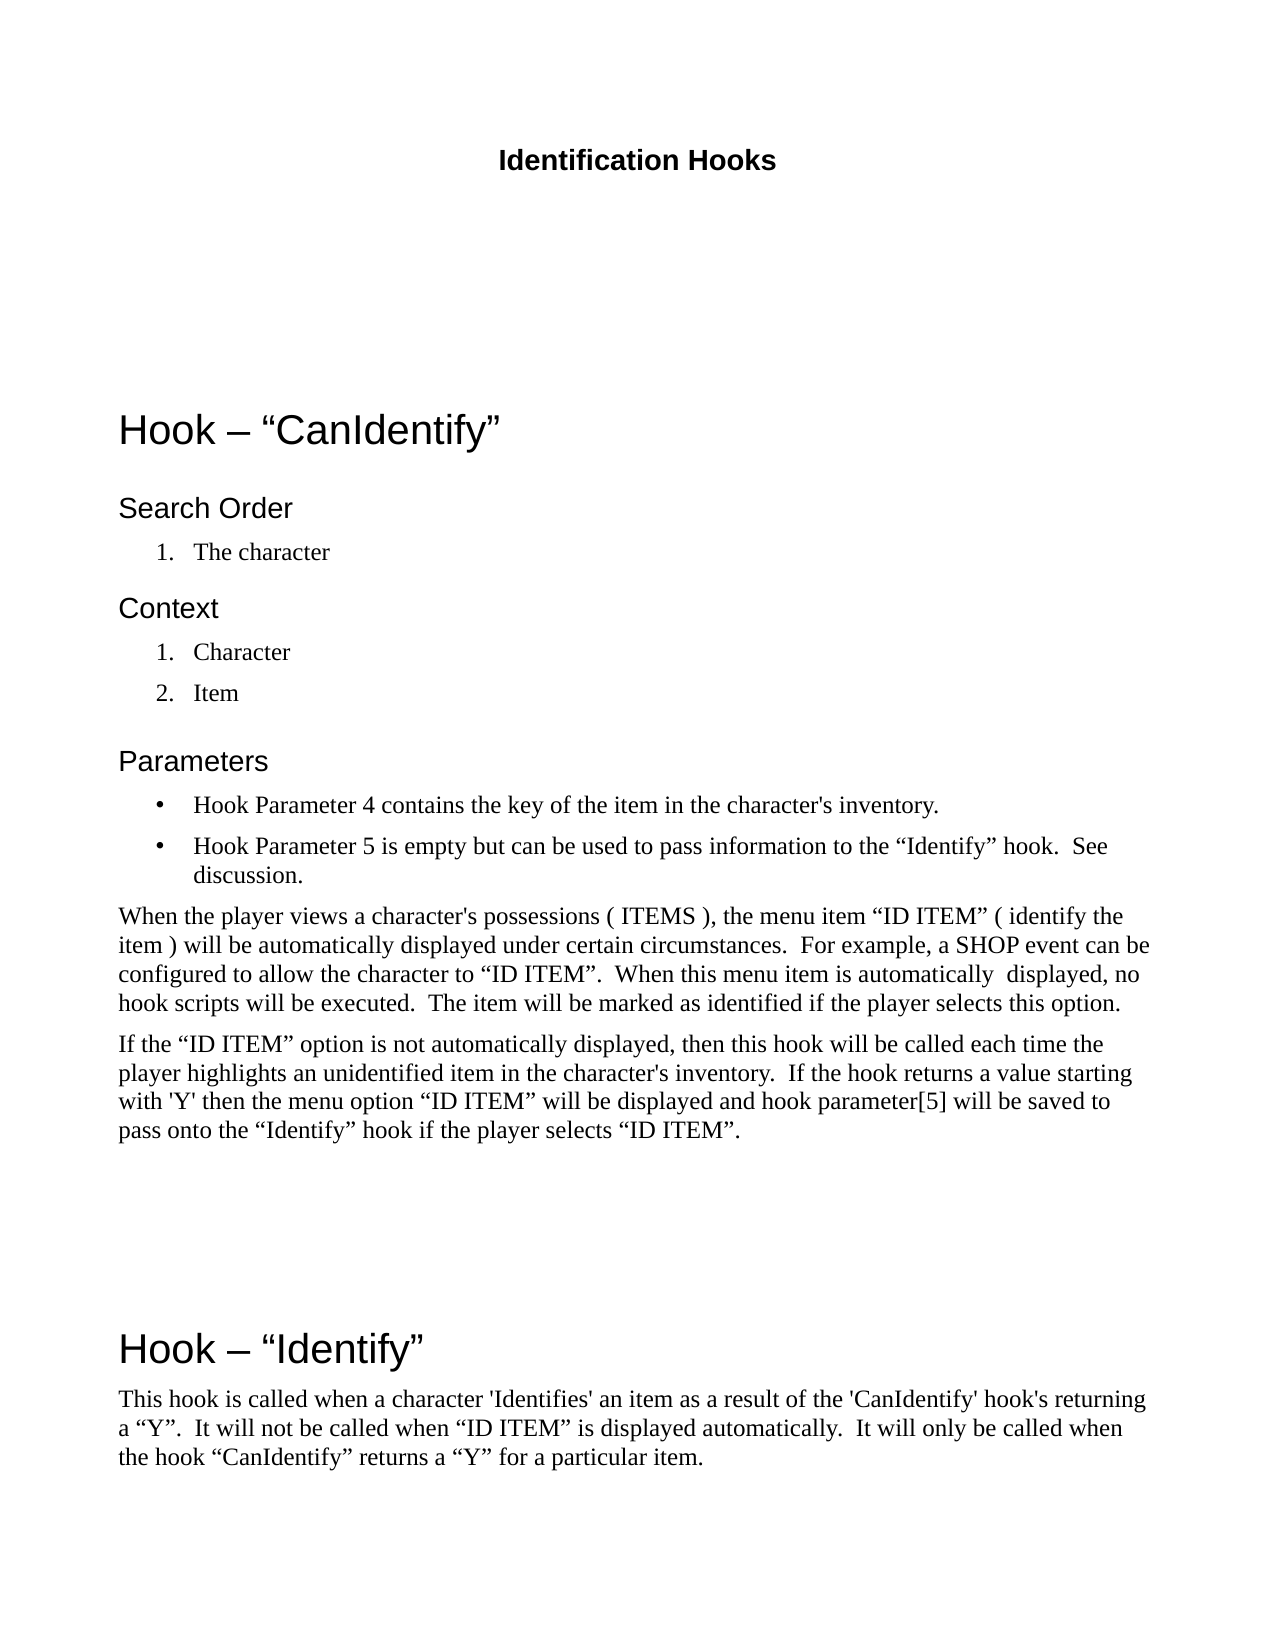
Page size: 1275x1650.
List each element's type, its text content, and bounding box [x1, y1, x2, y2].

subtitle Hook – “CanIdentify” [118, 405, 1157, 453]
subtitle Hook – “Identify” [118, 1324, 1157, 1372]
text If the “ID ITEM” option is not automatically displayed, then this hook will be called each time the player highlights an unidentified item in the character's inventory. If the hook returns a value starting with 'Y' then the menu option “ID ITEM” will be displayed and hook parameter[5] will be saved to pass onto the “Identify” hook if the player selects “ID ITEM”. [118, 1029, 1157, 1144]
list Hook Parameter 4 contains the key of the item in the character's inventory. [156, 790, 1157, 819]
subtitle Search Order [118, 491, 1157, 524]
list The character [156, 537, 1157, 566]
subtitle Identification Hooks [118, 143, 1157, 177]
list Hook Parameter 5 is empty but can be used to pass information to the “Identify” hook. See discussion. [156, 831, 1157, 889]
text When the player views a character's possessions ( ITEMS ), the menu item “ID ITEM” ( identify the item ) will be automatically displayed under certain circumstances. For example, a SHOP event can be configured to allow the character to “ID ITEM”. When this menu item is automatically displayed, no hook scripts will be executed. The item will be marked as identified if the player selects this option. [118, 901, 1157, 1016]
text This hook is called when a character 'Identifies' an item as a result of the 'CanIdentify' hook's returning a “Y”. It will not be called when “ID ITEM” is displayed automatically. It will only be called when the hook “CanIdentify” returns a “Y” for a particular item. [118, 1384, 1157, 1471]
list Item [156, 678, 1157, 707]
subtitle Parameters [118, 744, 1157, 778]
list Character [156, 637, 1157, 665]
subtitle Context [118, 591, 1157, 624]
